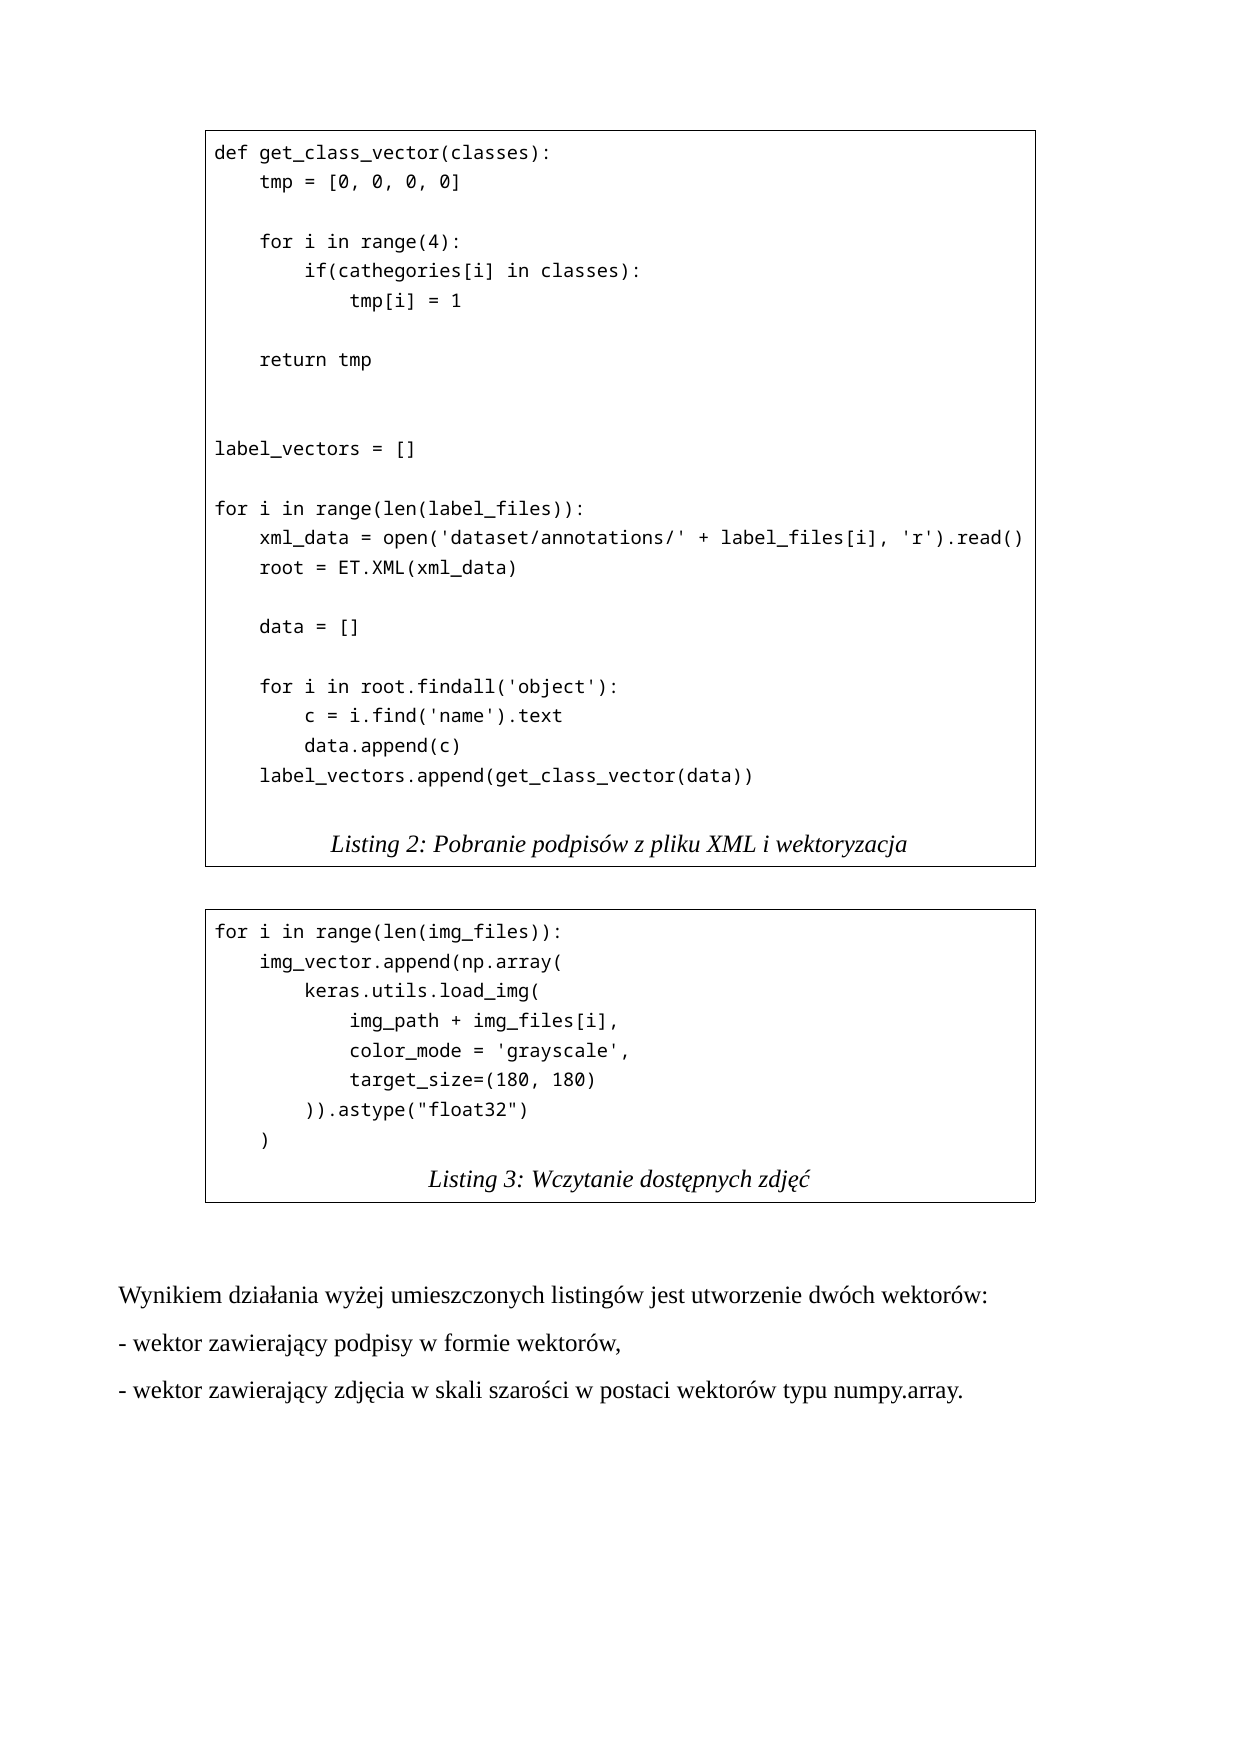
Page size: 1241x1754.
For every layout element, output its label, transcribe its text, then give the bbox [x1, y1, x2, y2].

text def get_class_vector(classes): [214, 139, 1026, 164]
text tmp[i] = 1 [214, 283, 1026, 313]
text data = [] [214, 609, 1026, 639]
text for i in range(len(label_files)): [214, 491, 1026, 521]
text - wektor zawierający zdjęcia w skali szarości w postaci wektorów typu numpy.array. [118, 1375, 1122, 1404]
text target_size=(180, 180) [214, 1062, 1026, 1092]
text img_path + img_files[i], [214, 1003, 1026, 1033]
text data.append(c) [214, 728, 1026, 758]
text - wektor zawierający podpisy w formie wektorów, [118, 1328, 1122, 1356]
text label_vectors = [] [214, 431, 1026, 461]
text label_vectors.append(get_class_vector(data)) [214, 758, 1026, 788]
text xml_data = open('dataset/annotations/' + label_files[i], 'r').read() [214, 521, 1026, 550]
text root = ET.XML(xml_data) [214, 550, 1026, 580]
text if(cathegories[i] in classes): [214, 253, 1026, 283]
text keras.utils.load_img( [214, 973, 1026, 1003]
text tmp = [0, 0, 0, 0] [214, 164, 1026, 194]
text return tmp [214, 343, 1026, 372]
text ) [214, 1122, 1026, 1152]
text color_mode = 'grayscale', [214, 1033, 1026, 1062]
text img_vector.append(np.array( [214, 944, 1026, 973]
list Listing 3: Wczytanie dostępnych zdjęć [214, 1164, 1026, 1193]
list Listing 2: Pobranie podpisów z pliku XML i wektoryzacja [214, 829, 1026, 858]
text for i in root.findall('object'): [214, 669, 1026, 699]
text c = i.find('name').text [214, 699, 1026, 728]
text )).astype("float32") [214, 1092, 1026, 1122]
text Wynikiem działania wyżej umieszczonych listingów jest utworzenie dwóch wektorów: [118, 1280, 1122, 1309]
text for i in range(4): [214, 224, 1026, 253]
text for i in range(len(img_files)): [214, 918, 1026, 944]
